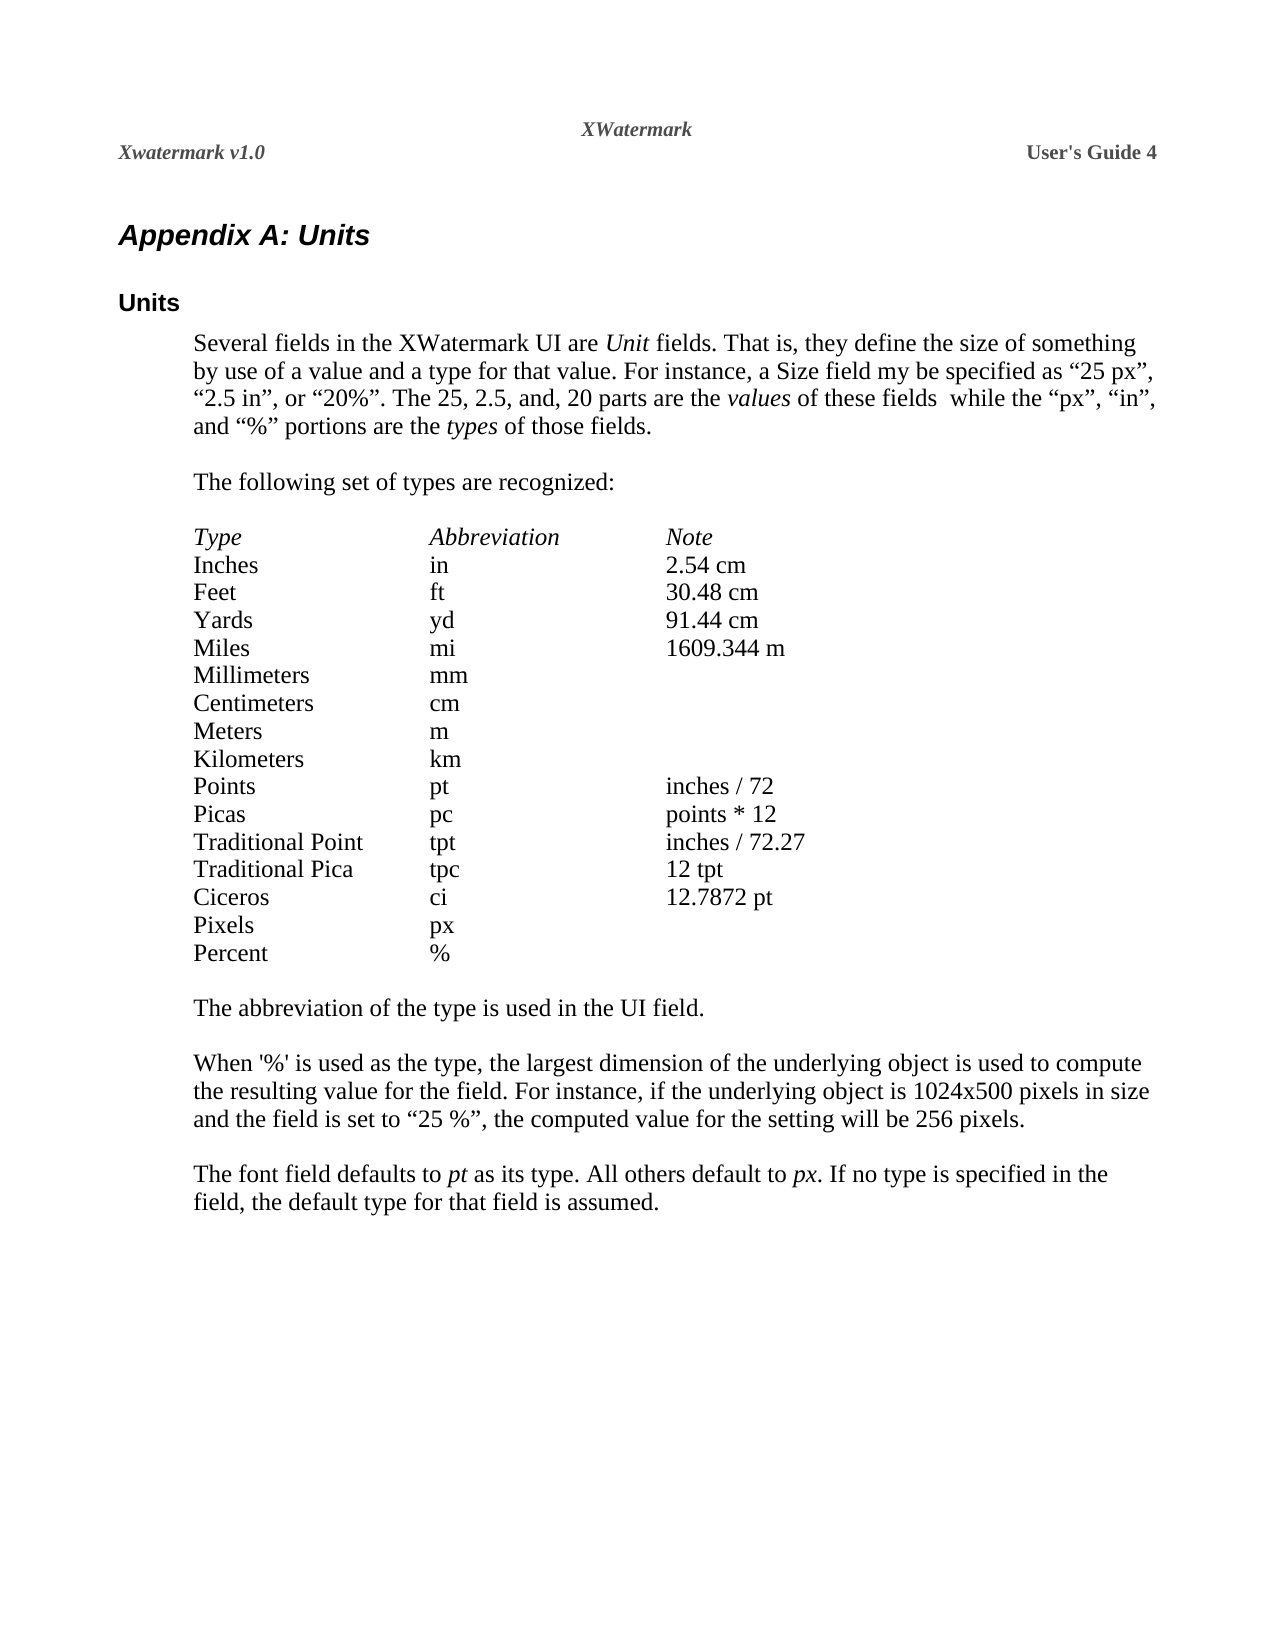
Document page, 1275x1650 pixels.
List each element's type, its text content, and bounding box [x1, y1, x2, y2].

text The abbreviation of the type is used in the UI field. [193, 994, 1157, 1022]
text Points pt inches / 72 [193, 772, 1157, 800]
text The font field defaults to pt as its type. All others default to px. If no type is specified in the field, the default type for that field is assumed. [193, 1160, 1157, 1216]
subtitle Units [118, 289, 1157, 317]
text Traditional Point tpt inches / 72.27 [193, 828, 1157, 856]
text Millimeters mm [193, 662, 1157, 689]
text When '%' is used as the type, the largest dimension of the underlying object is used to compute the resulting value for the field. For instance, if the underlying object is 1024x500 pixels in size and the field is set to “25 %”, the computed value for the setting will be 256 pixels. [193, 1049, 1157, 1133]
text Inches in 2.54 cm [193, 551, 1157, 578]
text Several fields in the XWatermark UI are Unit fields. That is, they define the size of something by use of a value and a type for that value. For instance, a Size field my be specified as “25 px”, “2.5 in”, or “20%”. The 25, 2.5, and, 20 parts are the values of these fields while the “px”, “in”, and “%” portions are the types of those fields. [193, 329, 1157, 440]
text Traditional Pica tpc 12 tpt [193, 856, 1157, 883]
text Kilometers km [193, 745, 1157, 772]
text The following set of types are recognized: [193, 468, 1157, 495]
subtitle Appendix A: Units [118, 219, 1157, 251]
text Miles mi 1609.344 m [193, 634, 1157, 662]
text Type Abbreviation Note [193, 523, 1157, 551]
text Yards yd 91.44 cm [193, 606, 1157, 634]
text Percent % [193, 939, 1157, 966]
text Centimeters cm [193, 689, 1157, 717]
text Picas pc points * 12 [193, 800, 1157, 828]
text Ciceros ci 12.7872 pt [193, 883, 1157, 911]
text Meters m [193, 717, 1157, 745]
text Pixels px [193, 911, 1157, 939]
text Feet ft 30.48 cm [193, 578, 1157, 606]
